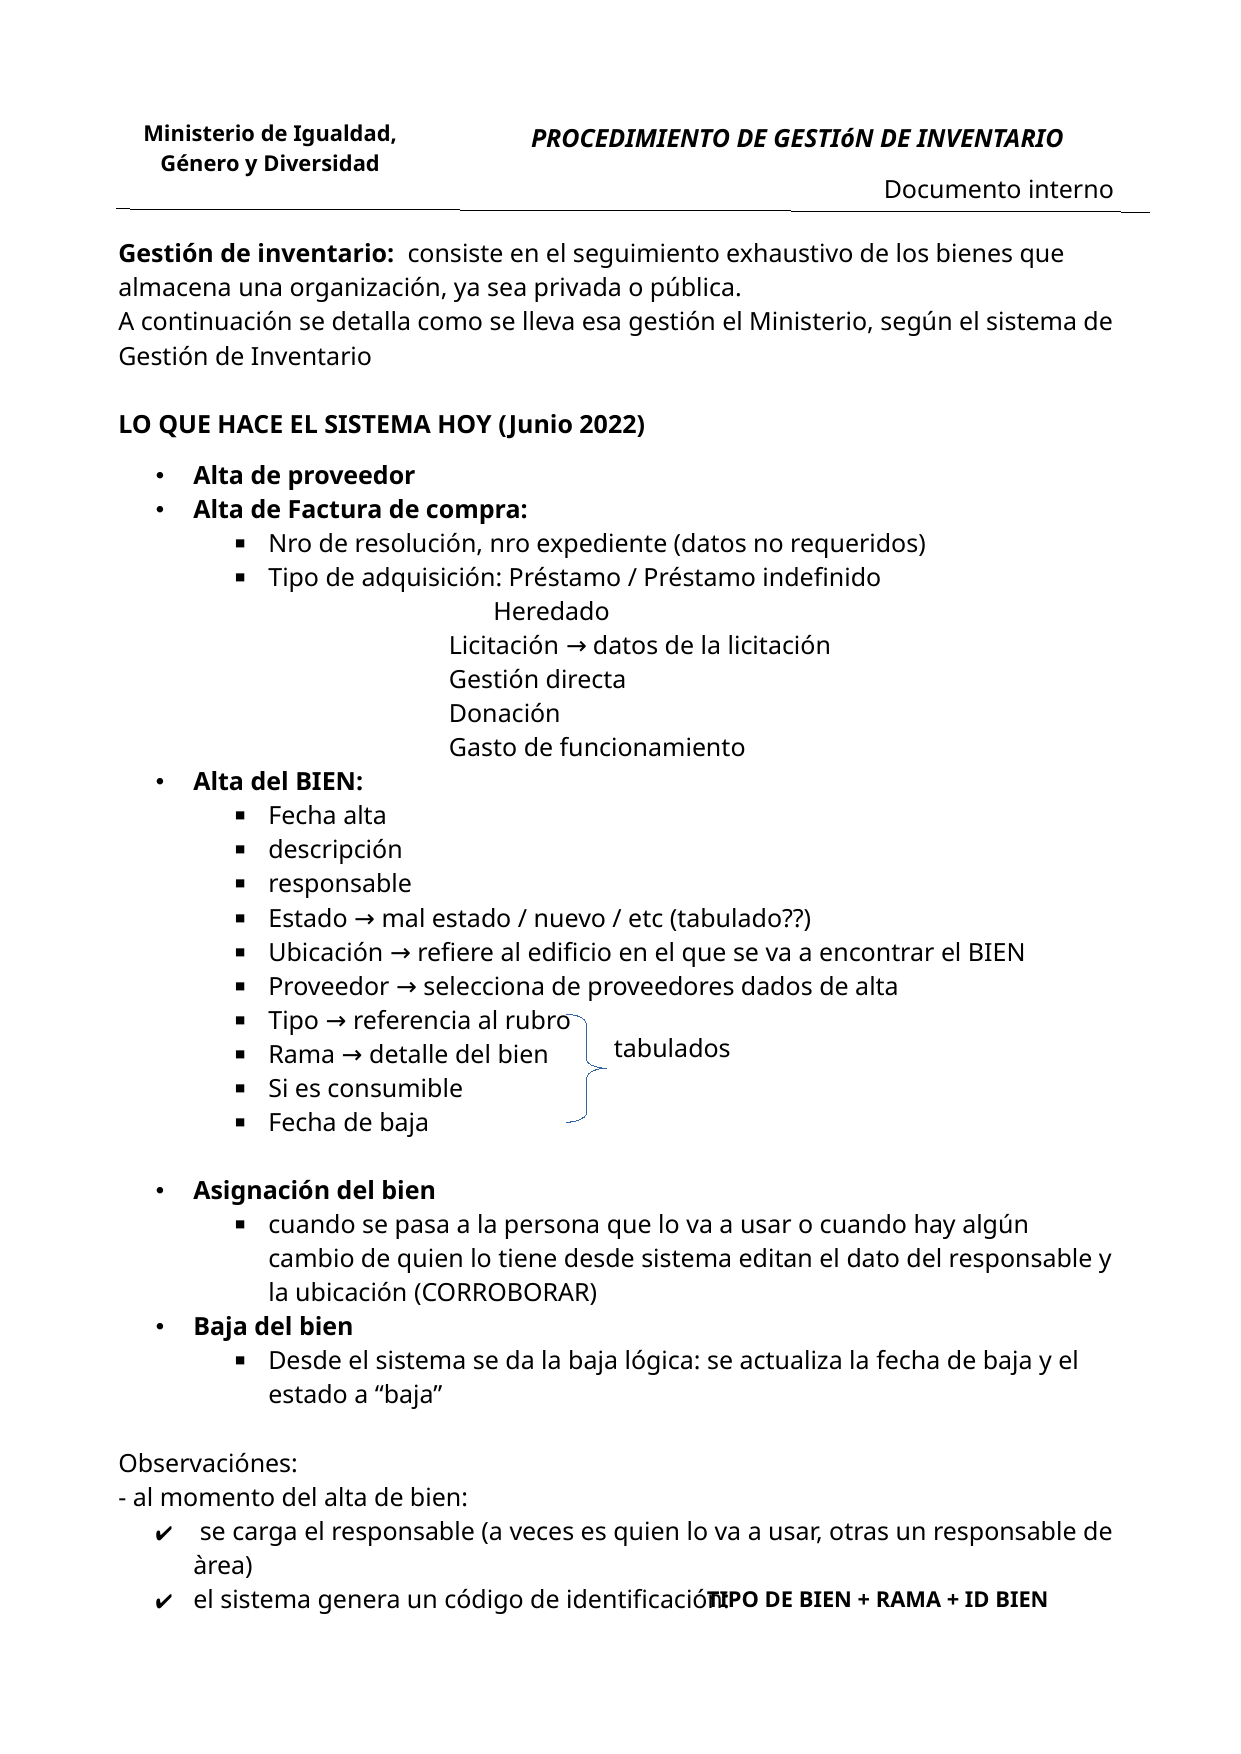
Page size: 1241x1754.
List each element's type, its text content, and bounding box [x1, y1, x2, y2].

list descripción [231, 832, 1122, 866]
list Ubicación → refiere al edificio en el que se va a encontrar el BIEN [231, 934, 1122, 968]
list Alta de proveedor [156, 457, 1122, 491]
text Gestión de inventario: consiste en el seguimiento exhaustivo de los bienes que almacena una organización, ya sea privada o pública. [118, 236, 1122, 304]
list se carga el responsable (a veces es quien lo va a usar, otras un responsable de àrea) [156, 1513, 1122, 1581]
text Licitación → datos de la licitación [118, 628, 1122, 662]
list responsable [231, 866, 1122, 900]
list Baja del bien [156, 1309, 1122, 1343]
list Fecha de baja [231, 1104, 1122, 1139]
list Fecha alta [231, 798, 1122, 832]
list Desde el sistema se da la baja lógica: se actualiza la fecha de baja y el estado a “baja” [231, 1343, 1122, 1411]
text A continuación se detalla como se lleva esa gestión el Ministerio, según el sistema de Gestión de Inventario [118, 304, 1122, 372]
list Proveedor → selecciona de proveedores dados de alta [231, 968, 1122, 1002]
list Rama → detalle del bien [231, 1036, 1122, 1071]
list cuando se pasa a la persona que lo va a usar o cuando hay algún cambio de quien lo tiene desde sistema editan el dato del responsable y la ubicación (CORROBORAR) [231, 1207, 1122, 1309]
list Heredado [456, 594, 1122, 628]
list Alta del BIEN: [156, 764, 1122, 798]
text Observaciónes: [118, 1445, 1122, 1479]
list Nro de resolución, nro expediente (datos no requeridos) [231, 526, 1122, 559]
list el sistema genera un código de identificación: [156, 1581, 1122, 1616]
text Donación [118, 696, 1122, 730]
list Estado → mal estado / nuevo / etc (tabulado??) [231, 900, 1122, 934]
list Si es consumible [231, 1071, 1122, 1104]
text - al momento del alta de bien: [118, 1479, 1122, 1513]
list Alta de Factura de compra: [156, 491, 1122, 526]
list Tipo de adquisición: Préstamo / Préstamo indefinido [231, 559, 1122, 594]
list Tipo → referencia al rubro [231, 1002, 1122, 1036]
text Gestión directa [118, 662, 1122, 696]
list Asignación del bien [156, 1173, 1122, 1207]
text Gasto de funcionamiento [118, 730, 1122, 764]
text LO QUE HACE EL SISTEMA HOY (Junio 2022) [118, 406, 1122, 440]
